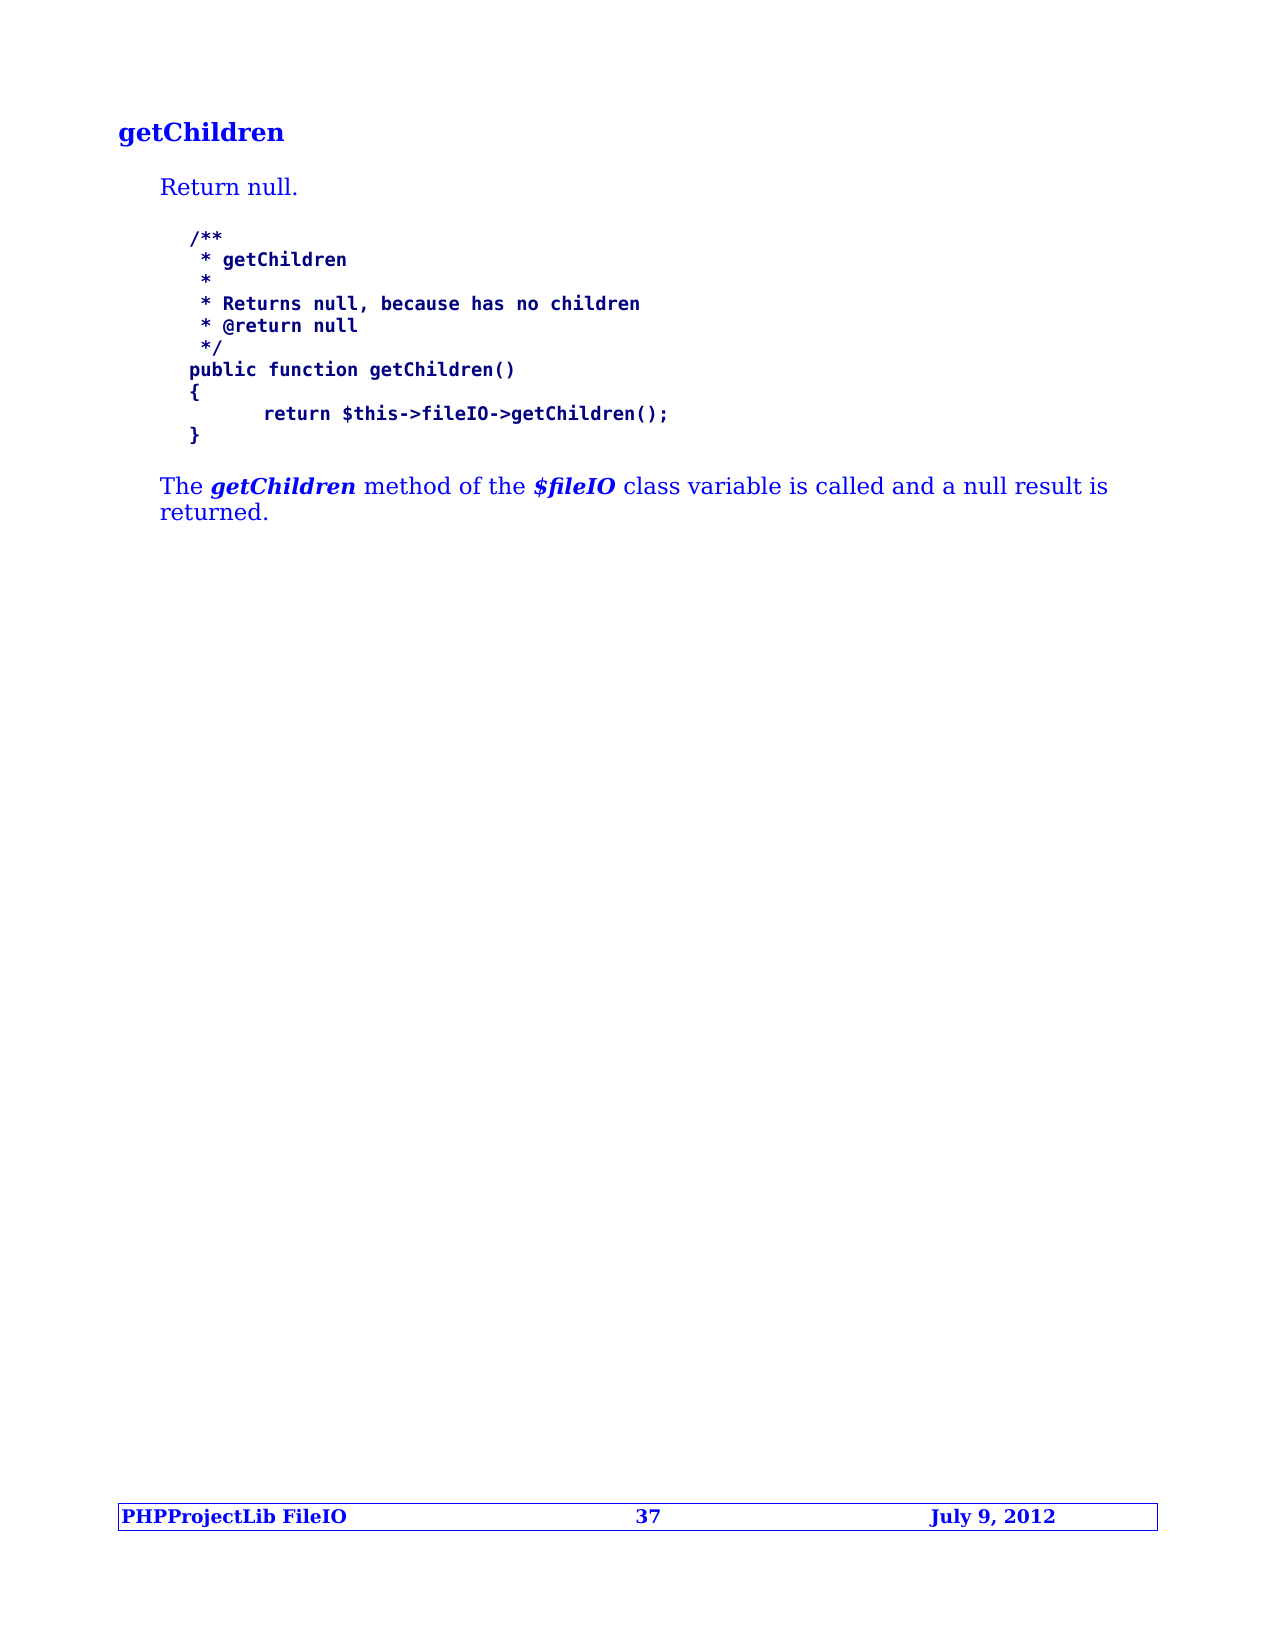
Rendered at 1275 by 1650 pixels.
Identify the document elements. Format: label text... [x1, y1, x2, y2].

list * [189, 271, 1157, 293]
list * @return null [189, 315, 1157, 337]
list /** [189, 227, 1157, 249]
list } [189, 424, 1157, 446]
title getChildren [118, 118, 1157, 147]
list */ [189, 337, 1157, 359]
list public function getChildren() [189, 359, 1157, 381]
list { [189, 381, 1157, 402]
text The getChildren method of the $fileIO class variable is called and a null result is returned. [159, 473, 1157, 526]
list * Returns null, because has no children [189, 293, 1157, 315]
list return $this->fileIO->getChildren(); [189, 402, 1157, 424]
list * getChildren [189, 249, 1157, 271]
text Return null. [159, 174, 1157, 201]
